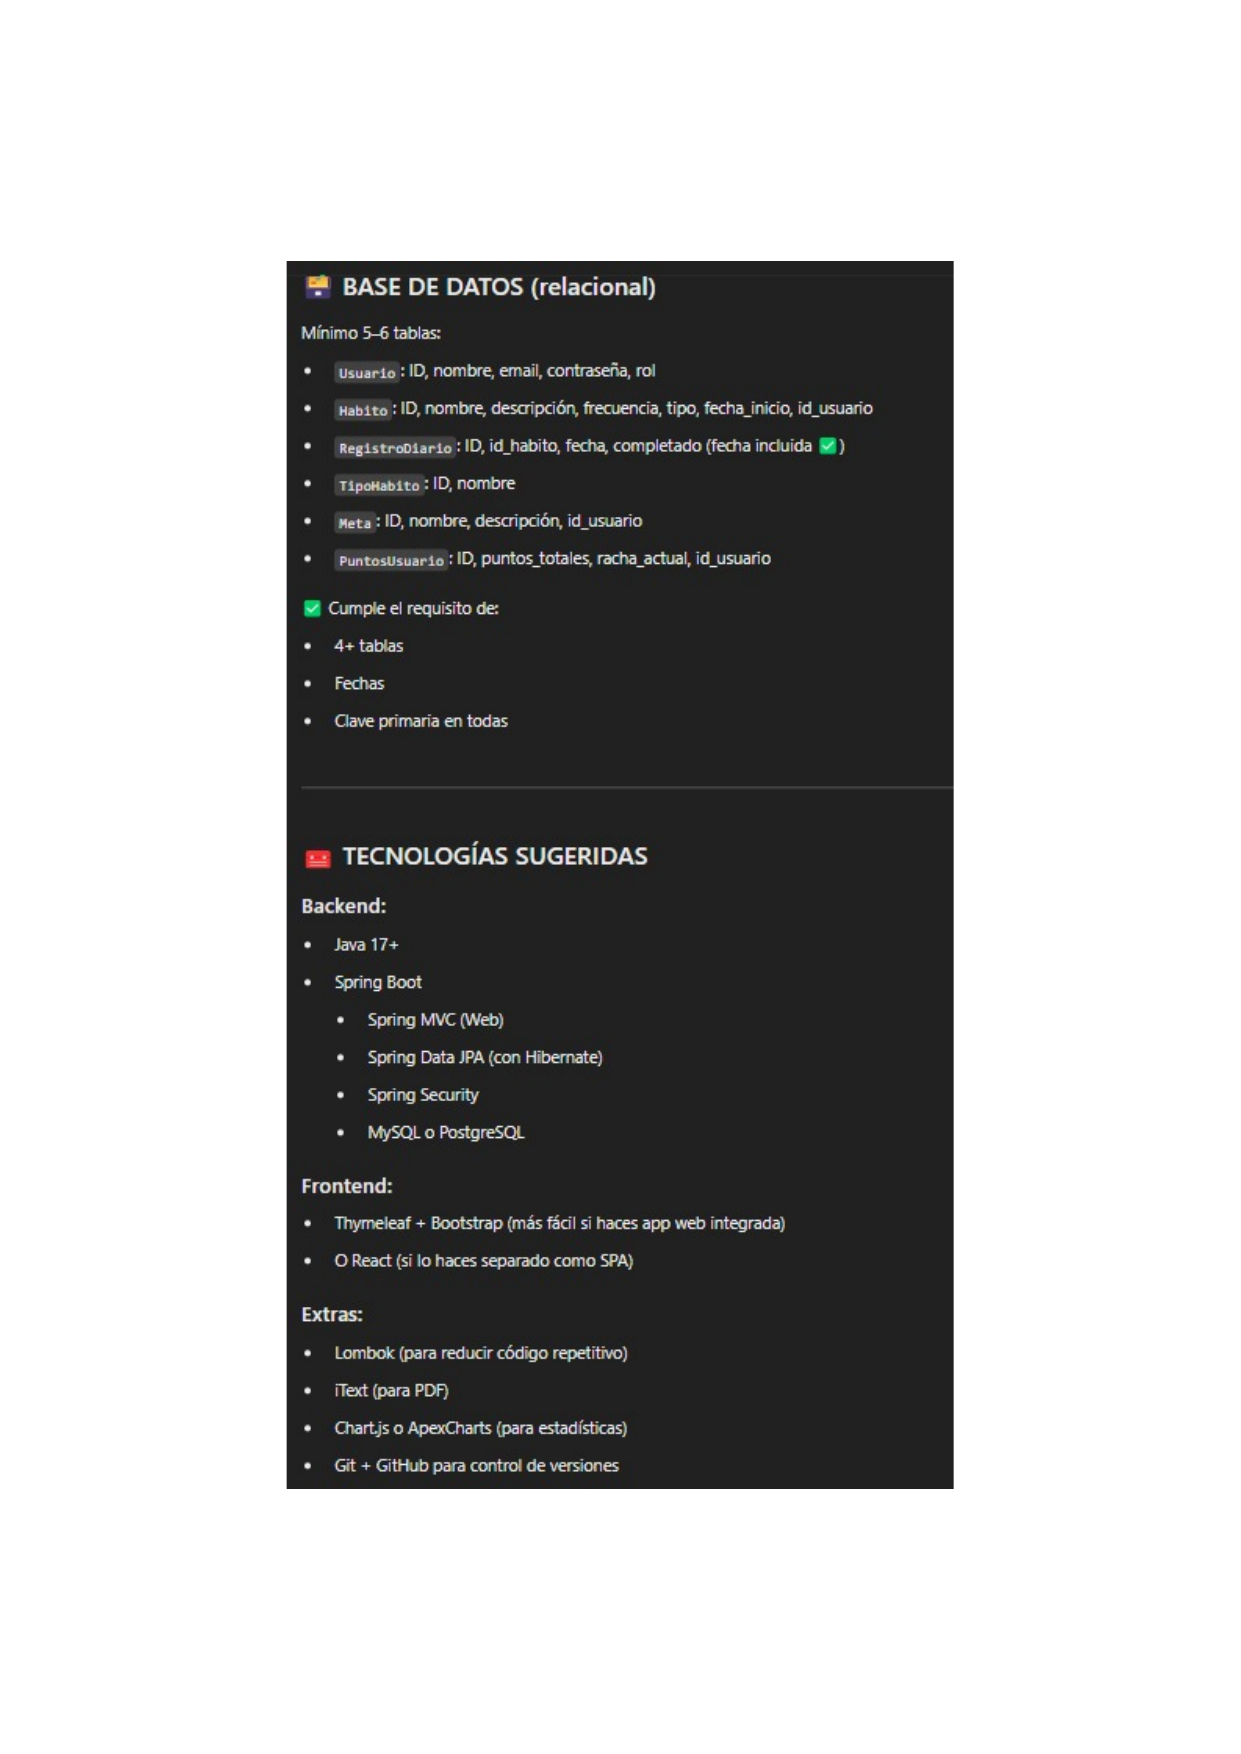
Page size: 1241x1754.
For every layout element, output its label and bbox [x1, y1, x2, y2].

picture [286, 261, 954, 1489]
